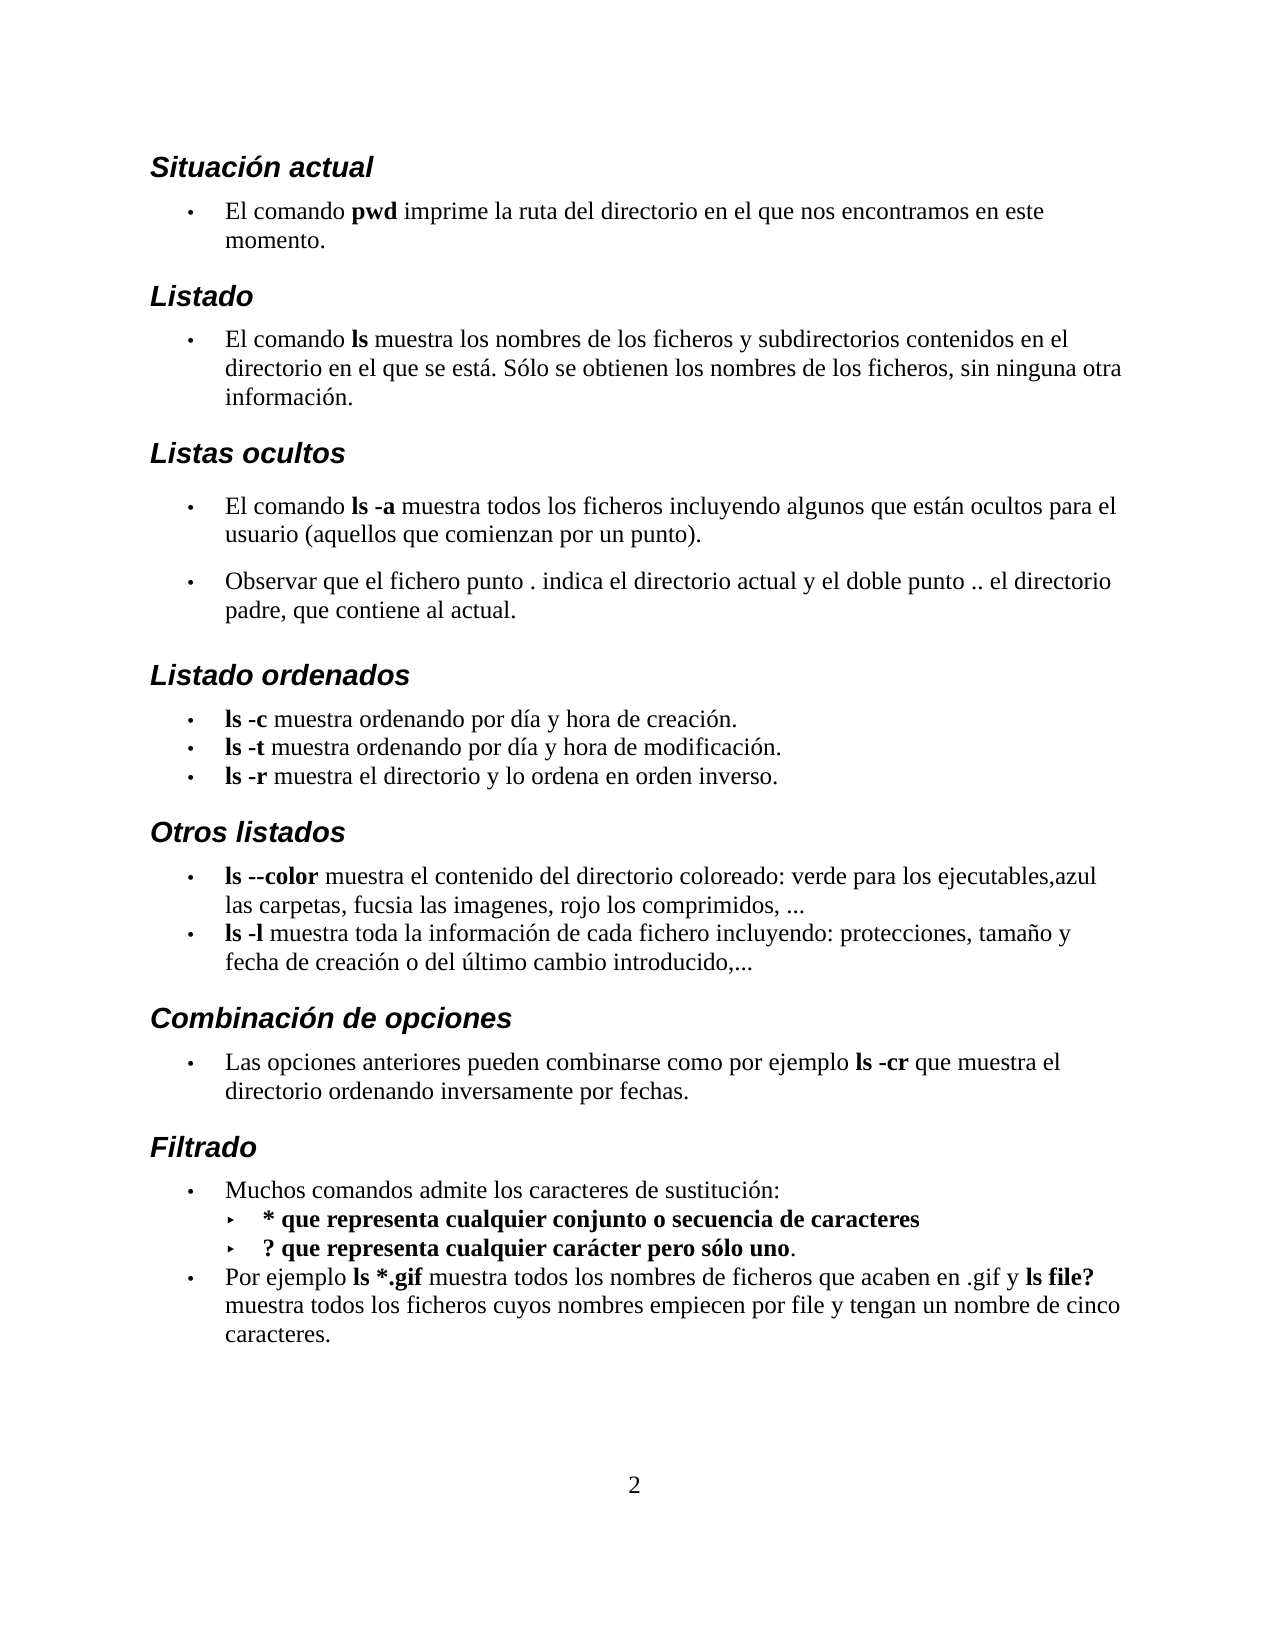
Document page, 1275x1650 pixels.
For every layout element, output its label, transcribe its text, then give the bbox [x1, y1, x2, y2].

list ls -r muestra el directorio y lo ordena en orden inverso. [187, 761, 1125, 790]
subtitle Listado [150, 278, 1125, 312]
list ls -t muestra ordenando por día y hora de modificación. [187, 732, 1125, 761]
subtitle Listado ordenados [150, 658, 1125, 691]
list Muchos comandos admite los caracteres de sustitución: [187, 1176, 1125, 1204]
list Observar que el fichero punto . indica el directorio actual y el doble punto .. el directorio padre, que contiene al actual. [187, 566, 1125, 624]
subtitle Combinación de opciones [150, 1001, 1125, 1034]
subtitle Filtrado [150, 1129, 1125, 1163]
list * que representa cualquier conjunto o secuencia de caracteres [225, 1204, 1125, 1233]
list Las opciones anteriores pueden combinarse como por ejemplo ls -cr que muestra el directorio ordenando inversamente por fechas. [187, 1047, 1125, 1104]
list El comando pwd imprime la ruta del directorio en el que nos encontramos en este momento. [187, 196, 1125, 253]
list ls --color muestra el contenido del directorio coloreado: verde para los ejecutables,azul las carpetas, fucsia las imagenes, rojo los comprimidos, ... [187, 861, 1125, 918]
subtitle Listas ocultos [150, 436, 1125, 469]
list El comando ls muestra los nombres de los ficheros y subdirectorios contenidos en el directorio en el que se está. Sólo se obtienen los nombres de los ficheros, sin ninguna otra información. [187, 324, 1125, 411]
subtitle Otros listados [150, 815, 1125, 848]
list ? que representa cualquier carácter pero sólo uno. [225, 1233, 1125, 1262]
list ls -c muestra ordenando por día y hora de creación. [187, 704, 1125, 732]
list ls -l muestra toda la información de cada fichero incluyendo: protecciones, tamaño y fecha de creación o del último cambio introducido,... [187, 918, 1125, 976]
subtitle Situación actual [150, 150, 1125, 183]
list Por ejemplo ls *.gif muestra todos los nombres de ficheros que acaben en .gif y ls file? muestra todos los ficheros cuyos nombres empiecen por file y tengan un nombre de cinco caracteres. [187, 1262, 1125, 1348]
list El comando ls -a muestra todos los ficheros incluyendo algunos que están ocultos para el usuario (aquellos que comienzan por un punto). [187, 491, 1125, 548]
